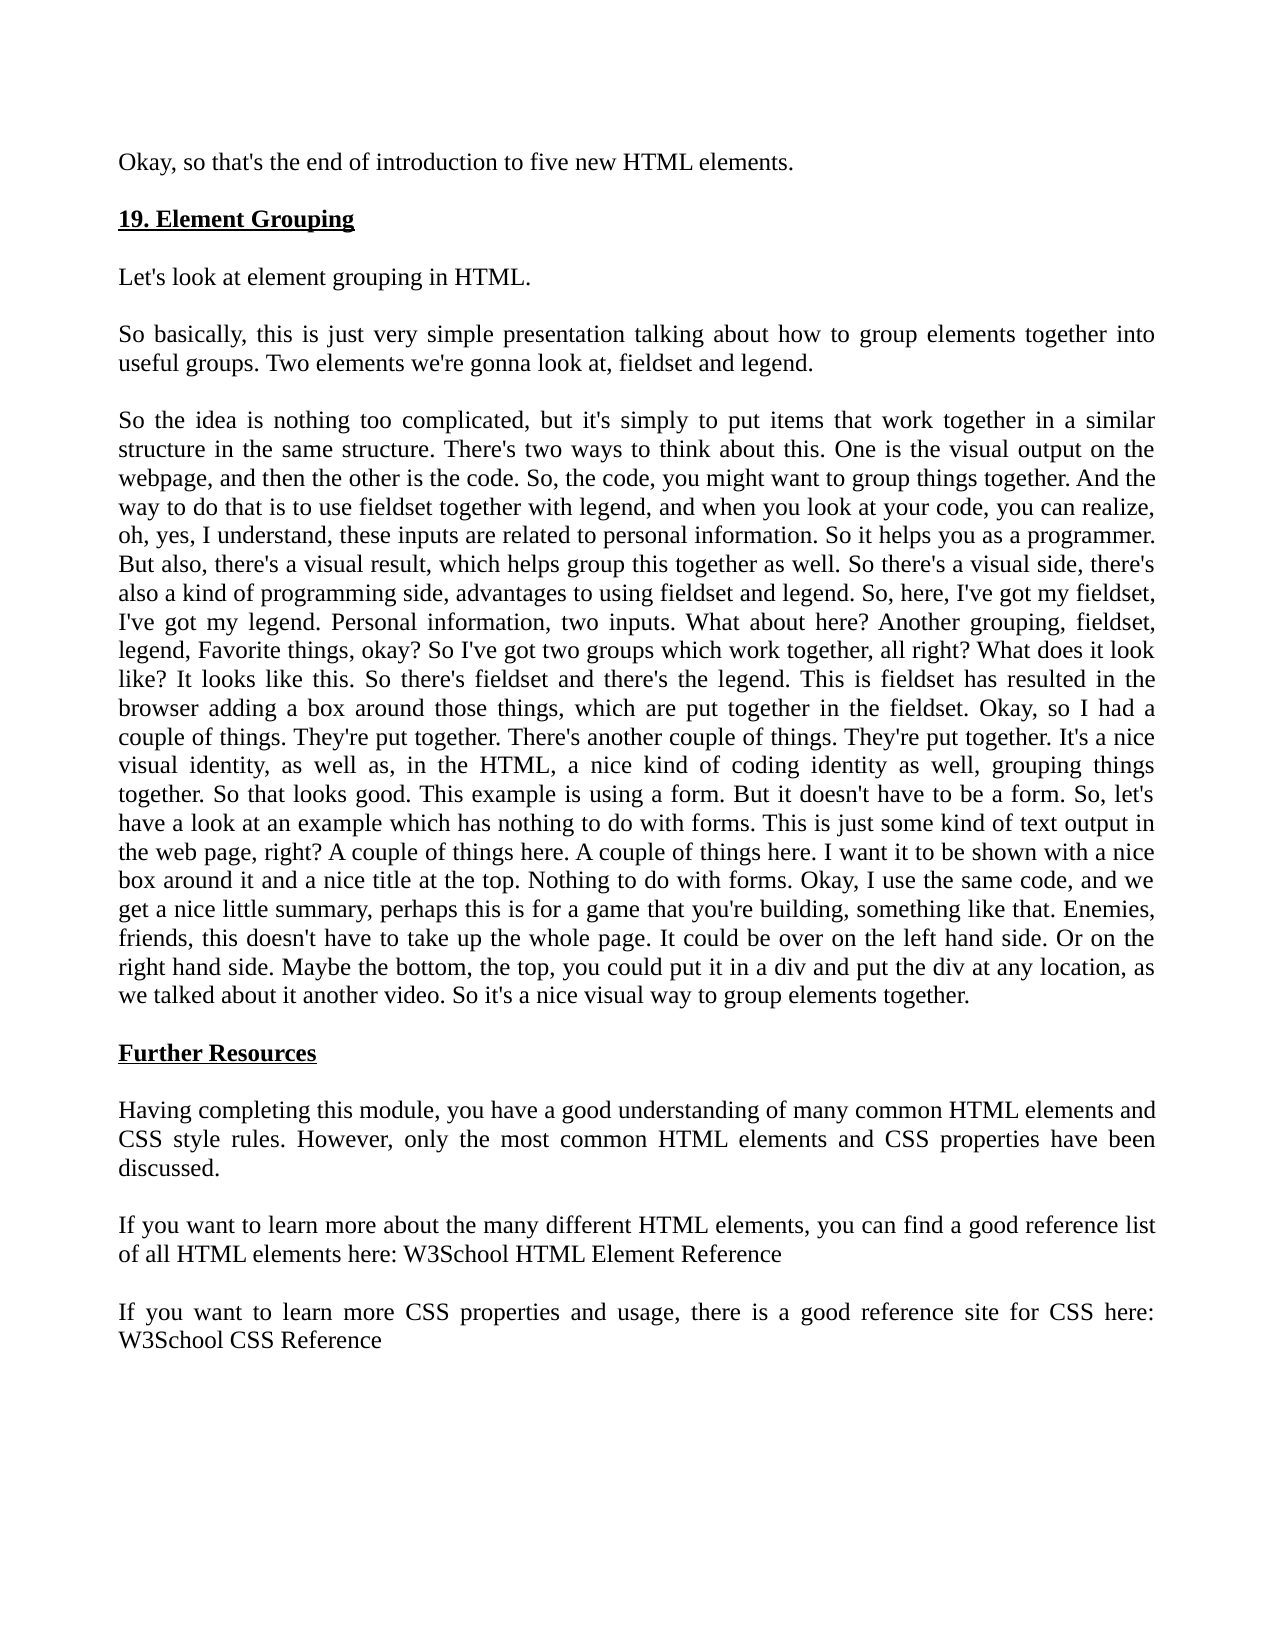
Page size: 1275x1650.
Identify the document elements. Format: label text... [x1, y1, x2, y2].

text If you want to learn more about the many different HTML elements, you can find a good reference list of all HTML elements here: W3School HTML Element Reference [118, 1211, 1157, 1268]
text 19. Element Grouping [118, 204, 1157, 233]
text So basically, this is just very simple presentation talking about how to group elements together into useful groups. Two elements we're gonna look at, fieldset and legend. [118, 319, 1157, 377]
text Okay, so that's the end of introduction to five new HTML elements. [118, 147, 1157, 176]
text So the idea is nothing too complicated, but it's simply to put items that work together in a similar structure in the same structure. There's two ways to think about this. One is the visual output on the webpage, and then the other is the code. So, the code, you might want to group things together. And the way to do that is to use fieldset together with legend, and when you look at your code, you can realize, oh, yes, I understand, these inputs are related to personal information. So it helps you as a programmer. But also, there's a visual result, which helps group this together as well. So there's a visual side, there's also a kind of programming side, advantages to using fieldset and legend. So, here, I've got my fieldset, I've got my legend. Personal information, two inputs. What about here? Another grouping, fieldset, legend, Favorite things, okay? So I've got two groups which work together, all right? What does it look like? It looks like this. So there's fieldset and there's the legend. This is fieldset has resulted in the browser adding a box around those things, which are put together in the fieldset. Okay, so I had a couple of things. They're put together. There's another couple of things. They're put together. It's a nice visual identity, as well as, in the HTML, a nice kind of coding identity as well, grouping things together. So that looks good. This example is using a form. But it doesn't have to be a form. So, let's have a look at an example which has nothing to do with forms. This is just some kind of text output in the web page, right? A couple of things here. A couple of things here. I want it to be shown with a nice box around it and a nice title at the top. Nothing to do with forms. Okay, I use the same code, and we get a nice little summary, perhaps this is for a game that you're building, something like that. Enemies, friends, this doesn't have to take up the whole page. It could be over on the left hand side. Or on the right hand side. Maybe the bottom, the top, you could put it in a div and put the div at any location, as we talked about it another video. So it's a nice visual way to group elements together. [118, 406, 1157, 1009]
text Let's look at element grouping in HTML. [118, 262, 1157, 291]
text Having completing this module, you have a good understanding of many common HTML elements and CSS style rules. However, only the most common HTML elements and CSS properties have been discussed. [118, 1096, 1157, 1182]
text Further Resources [118, 1038, 1157, 1067]
text If you want to learn more CSS properties and usage, there is a good reference site for CSS here: W3School CSS Reference [118, 1297, 1157, 1354]
